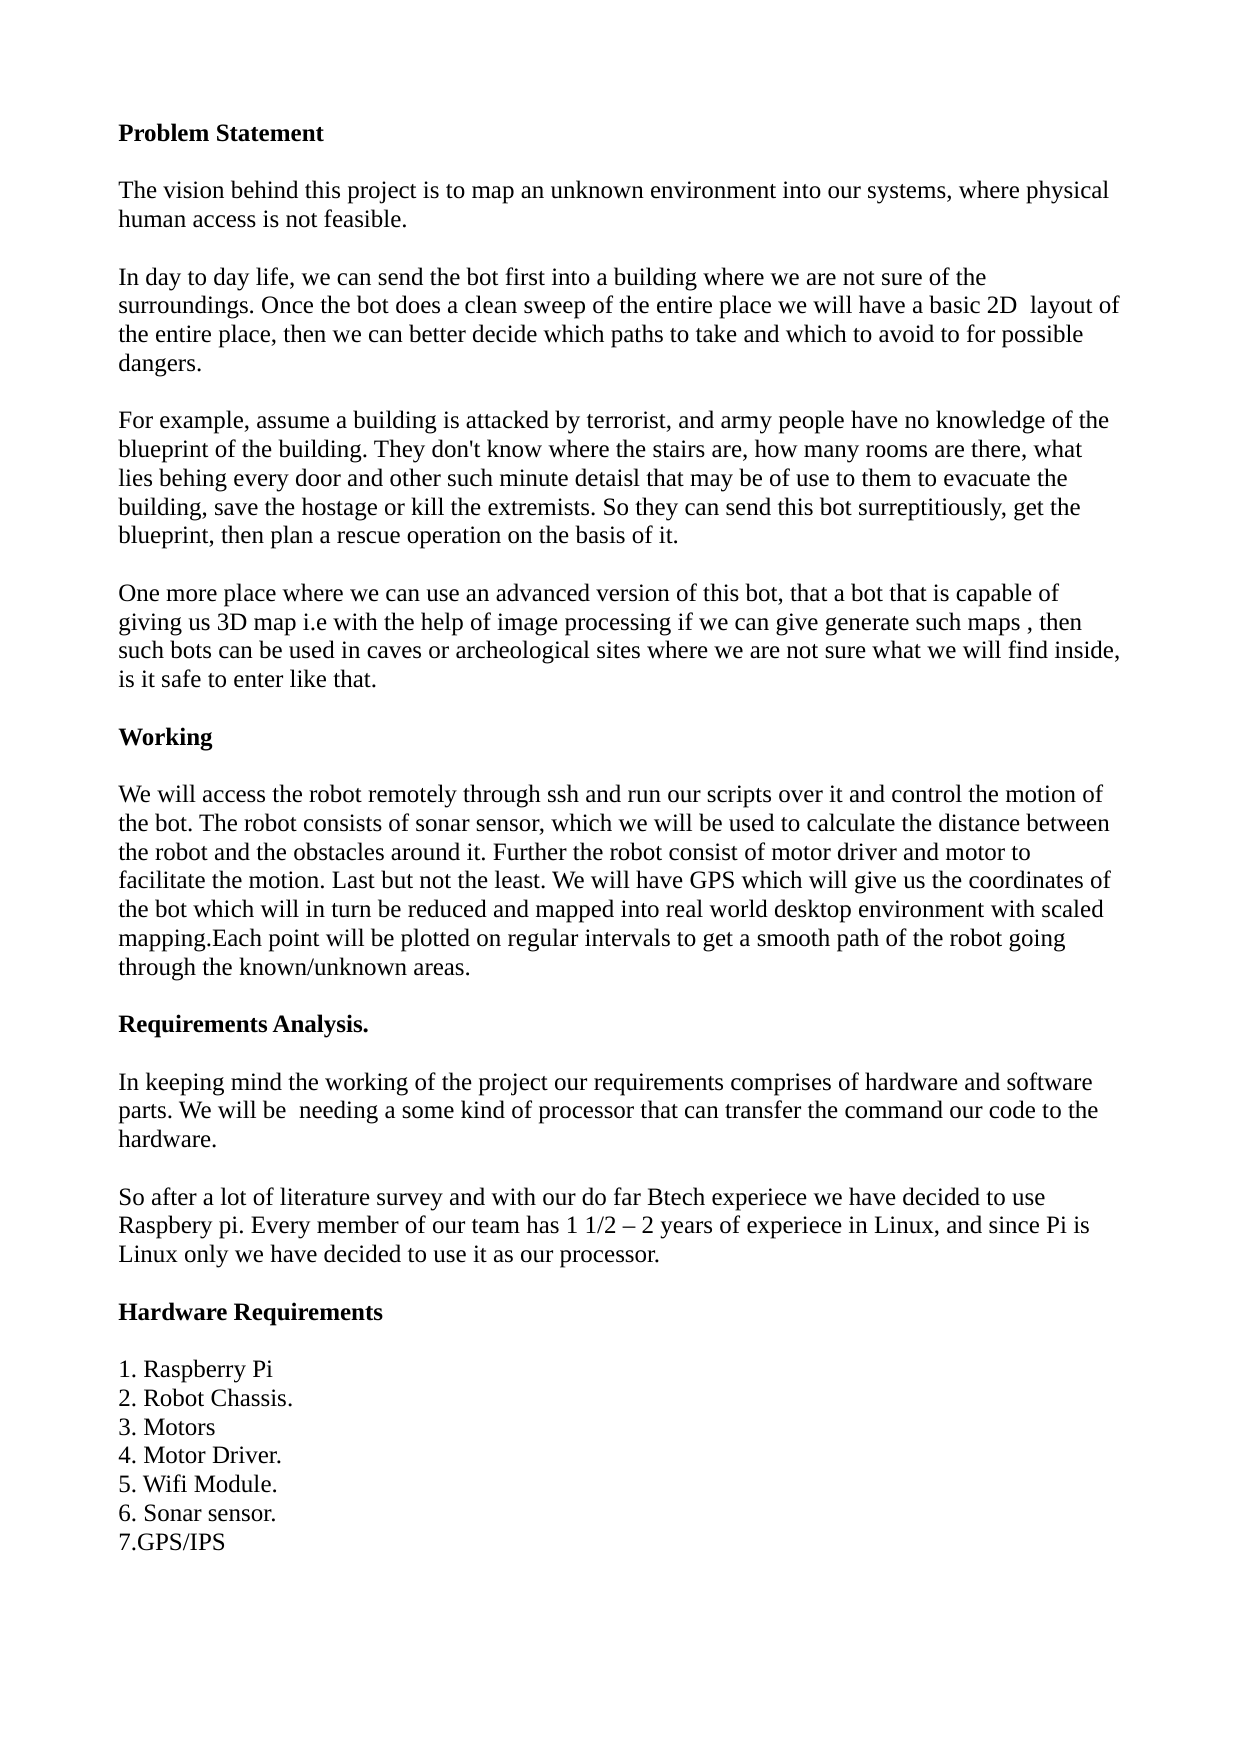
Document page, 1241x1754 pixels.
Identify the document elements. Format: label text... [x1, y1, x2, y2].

text We will access the robot remotely through ssh and run our scripts over it and control the motion of the bot. The robot consists of sonar sensor, which we will be used to calculate the distance between the robot and the obstacles around it. Further the robot consist of motor driver and motor to facilitate the motion. Last but not the least. We will have GPS which will give us the coordinates of the bot which will in turn be reduced and mapped into real world desktop environment with scaled mapping.Each point will be plotted on regular intervals to get a smooth path of the robot going through the known/unknown areas. [118, 779, 1122, 981]
text Requirements Analysis. [118, 1009, 1122, 1038]
text In day to day life, we can send the bot first into a building where we are not sure of the surroundings. Once the bot does a clean sweep of the entire place we will have a basic 2D layout of the entire place, then we can better decide which paths to take and which to avoid to for possible dangers. [118, 262, 1122, 377]
text 2. Robot Chassis. [118, 1383, 1122, 1412]
text Problem Statement [118, 118, 1122, 147]
text 1. Raspberry Pi [118, 1354, 1122, 1383]
text The vision behind this project is to map an unknown environment into our systems, where physical human access is not feasible. [118, 176, 1122, 233]
text So after a lot of literature survey and with our do far Btech experiece we have decided to use Raspbery pi. Every member of our team has 1 1/2 – 2 years of experiece in Linux, and since Pi is Linux only we have decided to use it as our processor. [118, 1182, 1122, 1268]
text 5. Wifi Module. 6. Sonar sensor. [118, 1469, 1122, 1527]
text 3. Motors [118, 1412, 1122, 1441]
text Working [118, 722, 1122, 751]
text In keeping mind the working of the project our requirements comprises of hardware and software parts. We will be needing a some kind of processor that can transfer the command our code to the hardware. [118, 1067, 1122, 1153]
text Hardware Requirements [118, 1297, 1122, 1326]
text 4. Motor Driver. [118, 1441, 1122, 1469]
text One more place where we can use an advanced version of this bot, that a bot that is capable of giving us 3D map i.e with the help of image processing if we can give generate such maps , then such bots can be used in caves or archeological sites where we are not sure what we will find inside, is it safe to enter like that. [118, 578, 1122, 693]
text 7.GPS/IPS [118, 1527, 1122, 1556]
text For example, assume a building is attacked by terrorist, and army people have no knowledge of the blueprint of the building. They don't know where the stairs are, how many rooms are there, what lies behing every door and other such minute detaisl that may be of use to them to evacuate the building, save the hostage or kill the extremists. So they can send this bot surreptitiously, get the blueprint, then plan a rescue operation on the basis of it. [118, 406, 1122, 549]
